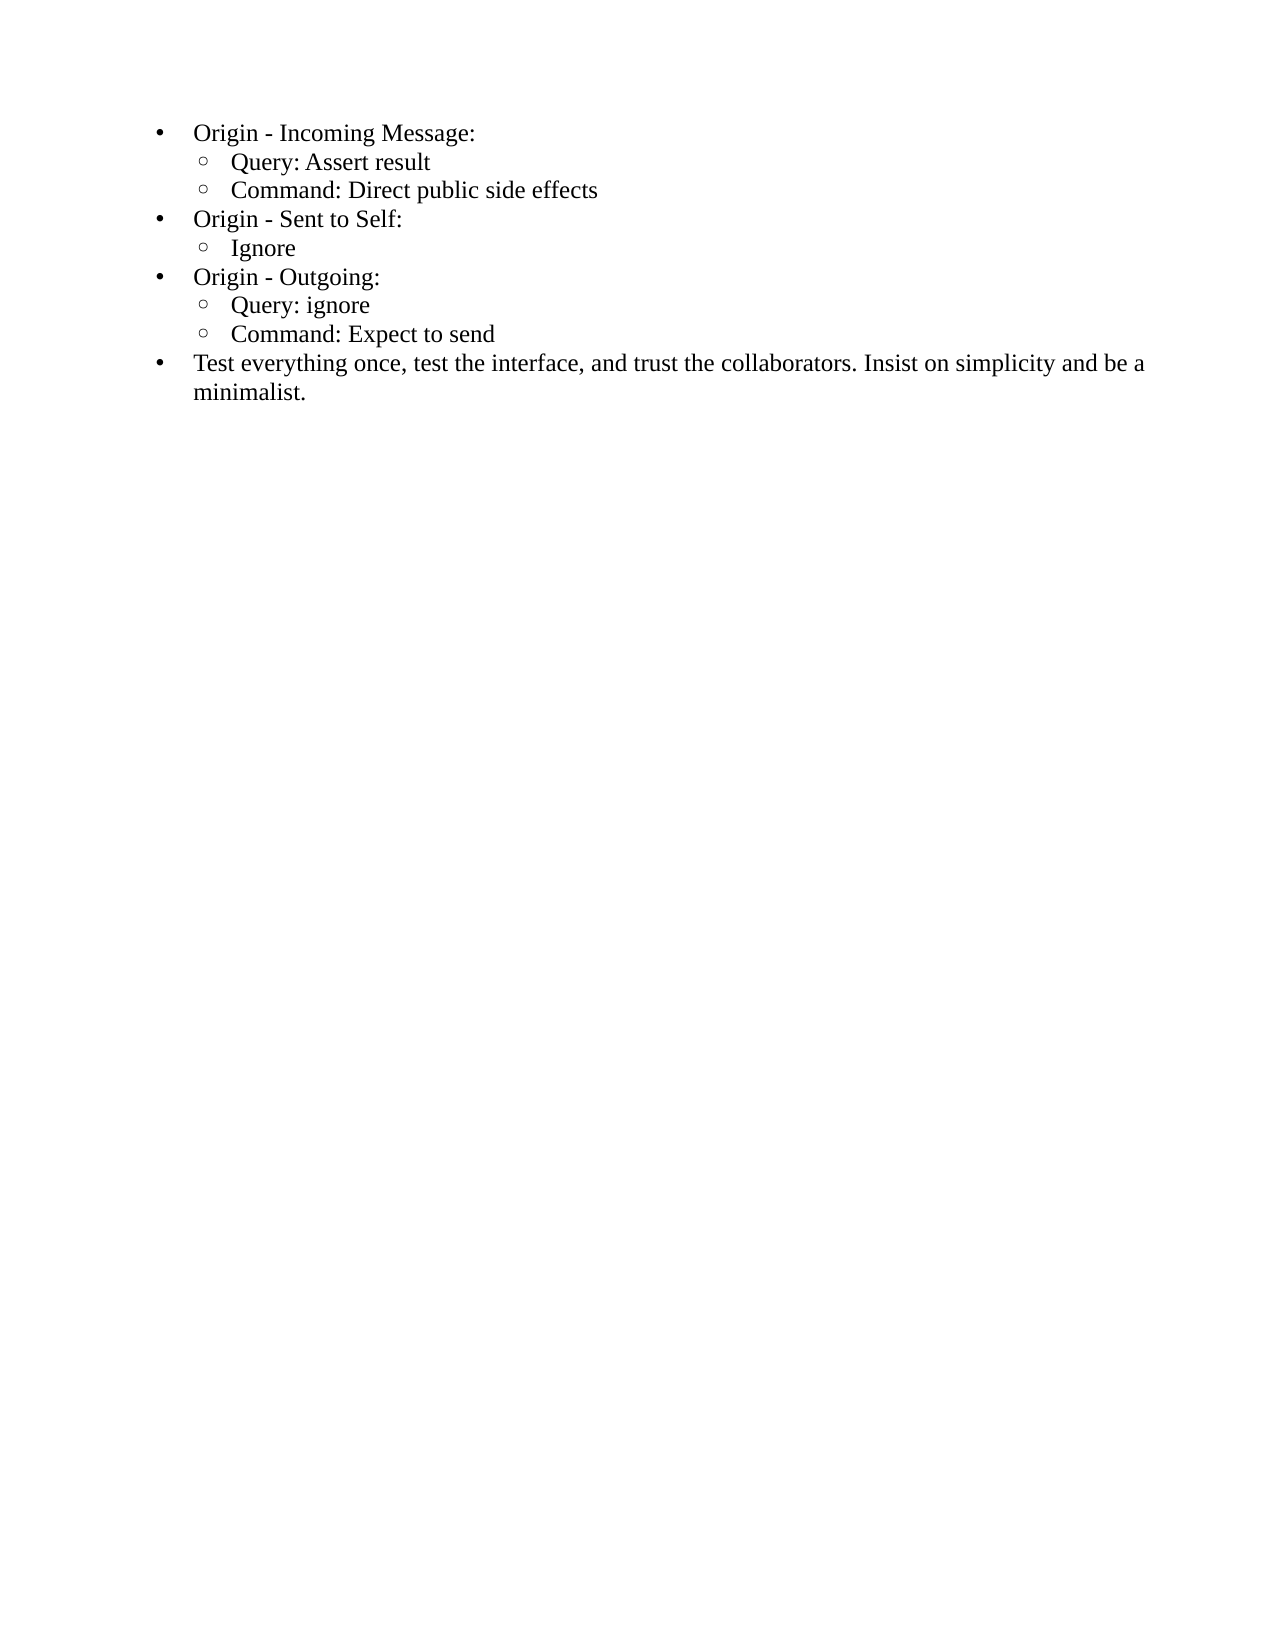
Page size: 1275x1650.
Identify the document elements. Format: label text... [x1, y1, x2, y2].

list Origin - Incoming Message: [156, 118, 1157, 147]
list Command: Direct public side effects [193, 176, 1157, 204]
list Origin - Outgoing: [156, 262, 1157, 291]
list Origin - Sent to Self: [156, 204, 1157, 233]
list Ignore [193, 233, 1157, 262]
list Query: Assert result [193, 147, 1157, 176]
list Command: Expect to send [193, 319, 1157, 348]
list Test everything once, test the interface, and trust the collaborators. Insist on simplicity and be a minimalist. [156, 348, 1157, 406]
list Query: ignore [193, 291, 1157, 319]
